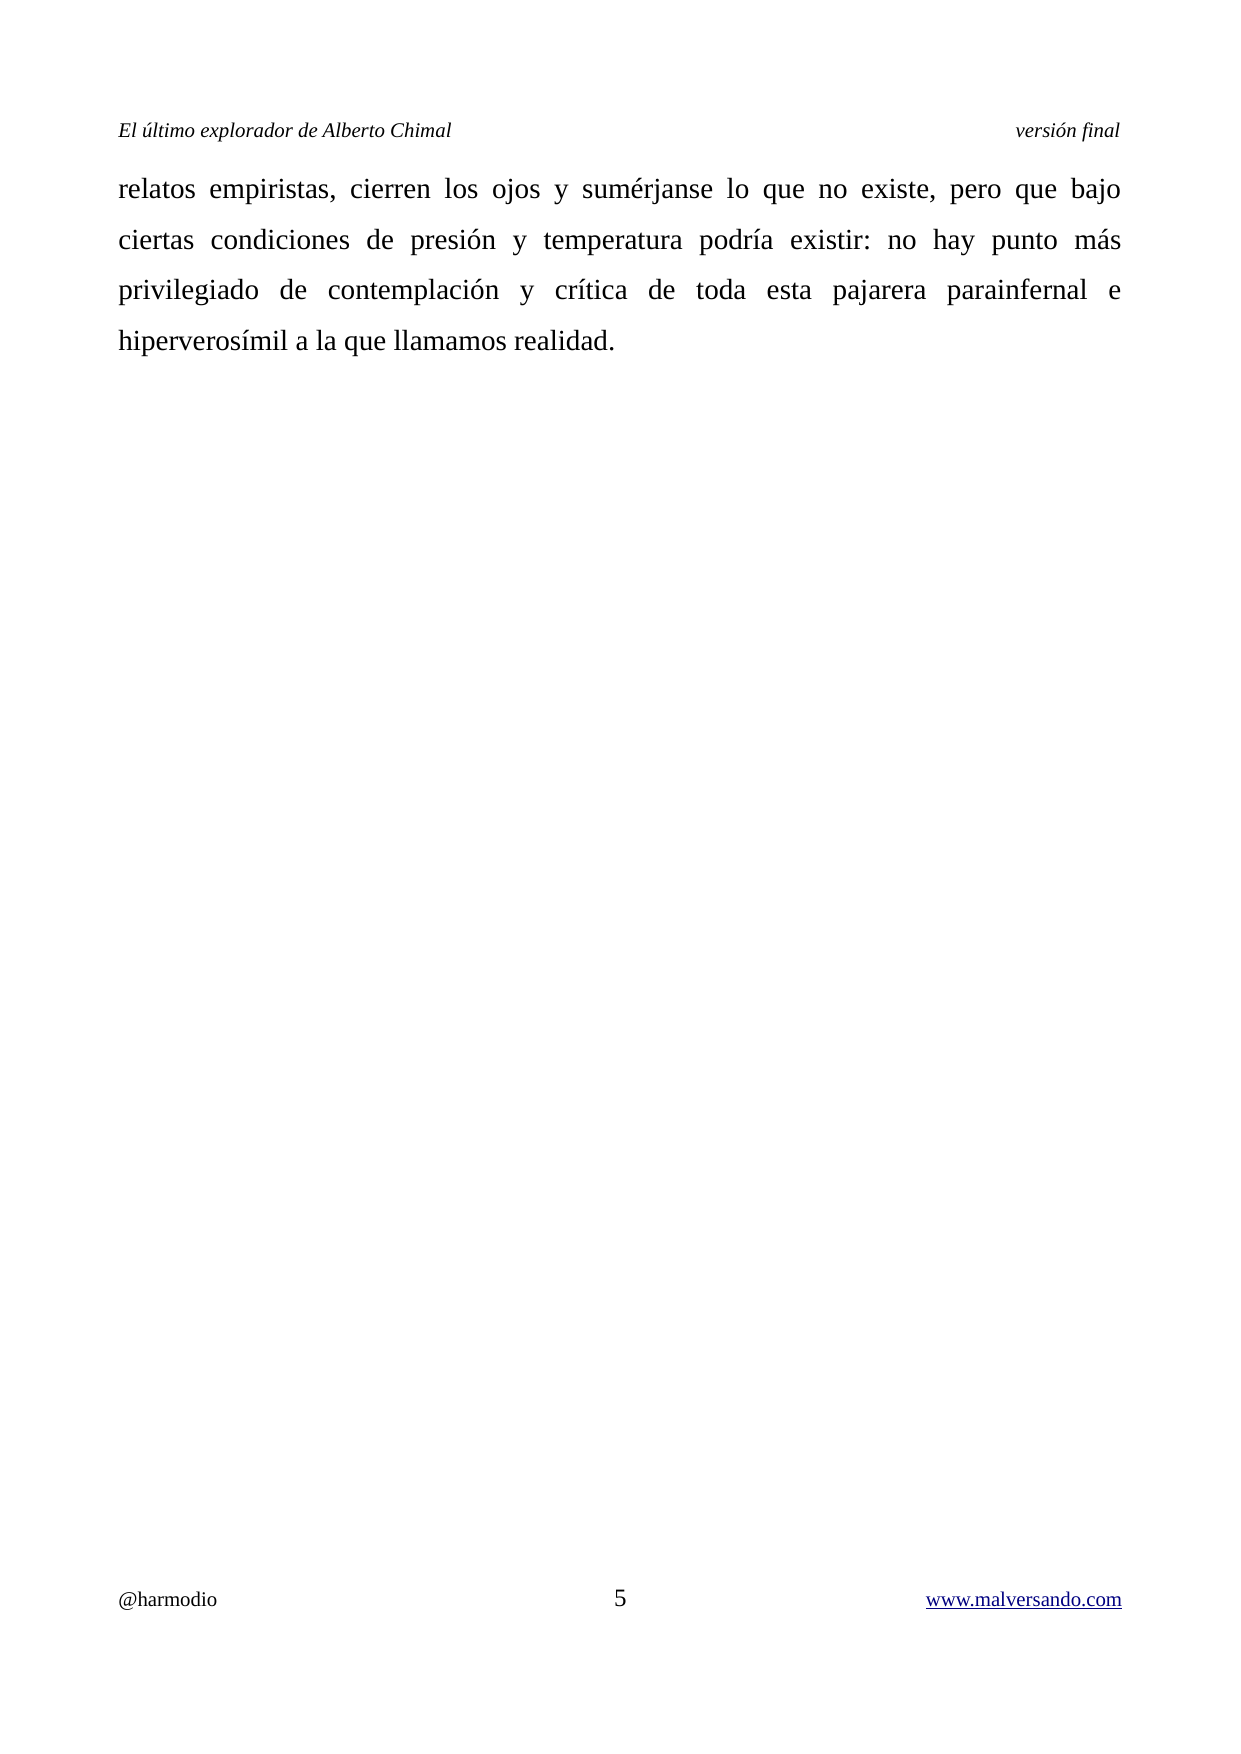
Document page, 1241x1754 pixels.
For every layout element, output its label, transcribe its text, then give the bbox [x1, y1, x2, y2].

text relatos empiristas, cierren los ojos y sumérjanse lo que no existe, pero que bajo ciertas condiciones de presión y temperatura podría existir: no hay punto más privilegiado de contemplación y crítica de toda esta pajarera parainfernal e hiperverosímil a la que llamamos realidad. [118, 172, 1122, 356]
